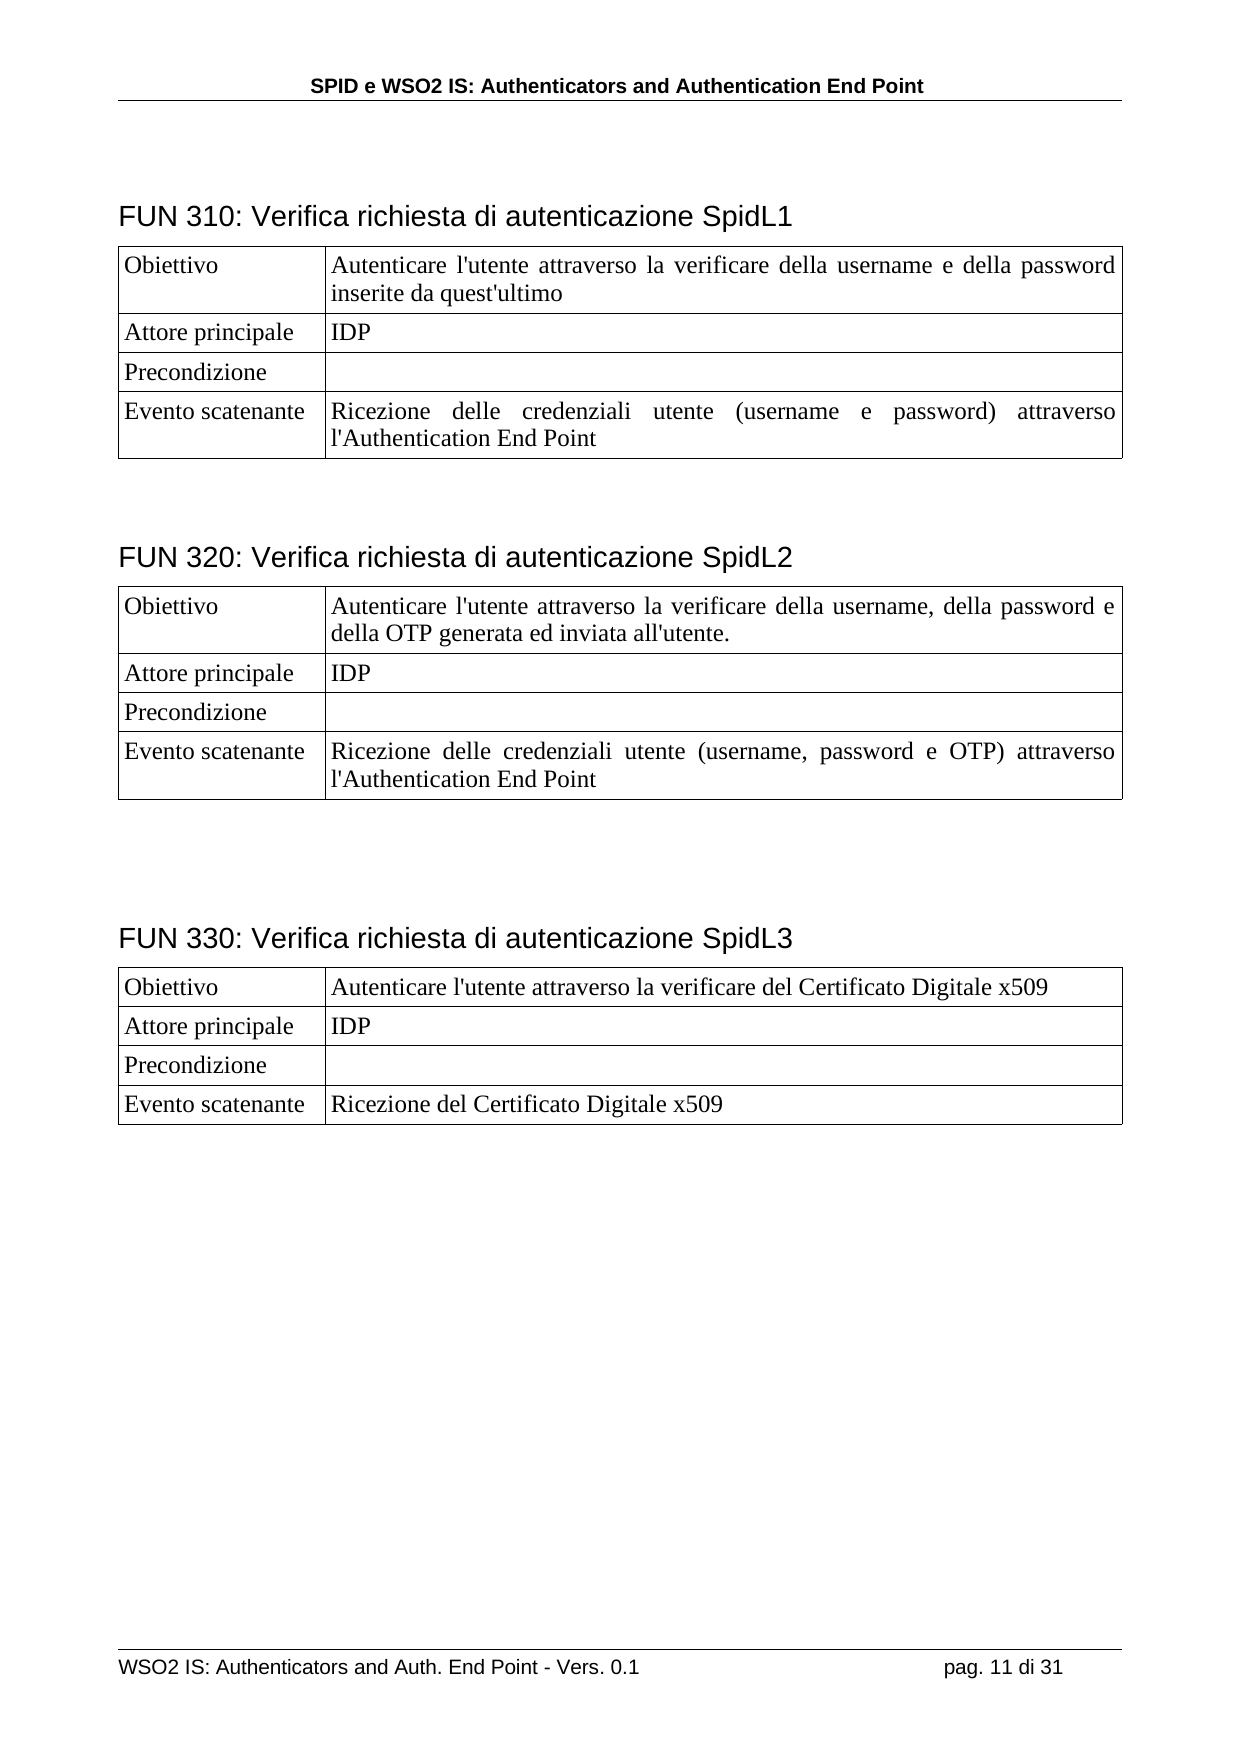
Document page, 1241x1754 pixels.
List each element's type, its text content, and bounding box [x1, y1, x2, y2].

subtitle FUN 330: Verifica richiesta di autenticazione SpidL3 [118, 922, 1122, 954]
subtitle FUN 310: Verifica richiesta di autenticazione SpidL1 [118, 200, 1122, 233]
table_cell Precondizione [119, 1046, 325, 1085]
table_cell Attore principale [119, 654, 325, 692]
table_cell IDP [326, 314, 1122, 352]
table_cell [326, 693, 1122, 731]
table_header Autenticare l'utente attraverso la verificare della username e della password inserite da quest'ultimo [326, 247, 1122, 313]
table_header Autenticare l'utente attraverso la verificare del Certificato Digitale x509 [326, 968, 1122, 1006]
table_cell Ricezione delle credenziali utente (username e password) attraverso l'Authentication End Point [326, 392, 1122, 458]
table_cell Evento scatenante [119, 732, 325, 799]
table_cell Attore principale [119, 1007, 325, 1045]
table_header Autenticare l'utente attraverso la verificare della username, della password e della OTP generata ed inviata all'utente. [326, 587, 1122, 653]
table_cell Precondizione [119, 693, 325, 731]
table_cell Ricezione del Certificato Digitale x509 [326, 1086, 1122, 1124]
table_cell [326, 353, 1122, 391]
table_cell IDP [326, 1007, 1122, 1045]
table_cell [326, 1046, 1122, 1085]
subtitle FUN 320: Verifica richiesta di autenticazione SpidL2 [118, 541, 1122, 573]
table_header Obiettivo [119, 587, 325, 653]
table_cell Evento scatenante [119, 1086, 325, 1124]
table_cell Ricezione delle credenziali utente (username, password e OTP) attraverso l'Authentication End Point [326, 732, 1122, 799]
table_cell Attore principale [119, 314, 325, 352]
table_cell Precondizione [119, 353, 325, 391]
table_header Obiettivo [119, 968, 325, 1006]
table_cell IDP [326, 654, 1122, 692]
table_header Obiettivo [119, 247, 325, 313]
table_cell Evento scatenante [119, 392, 325, 458]
